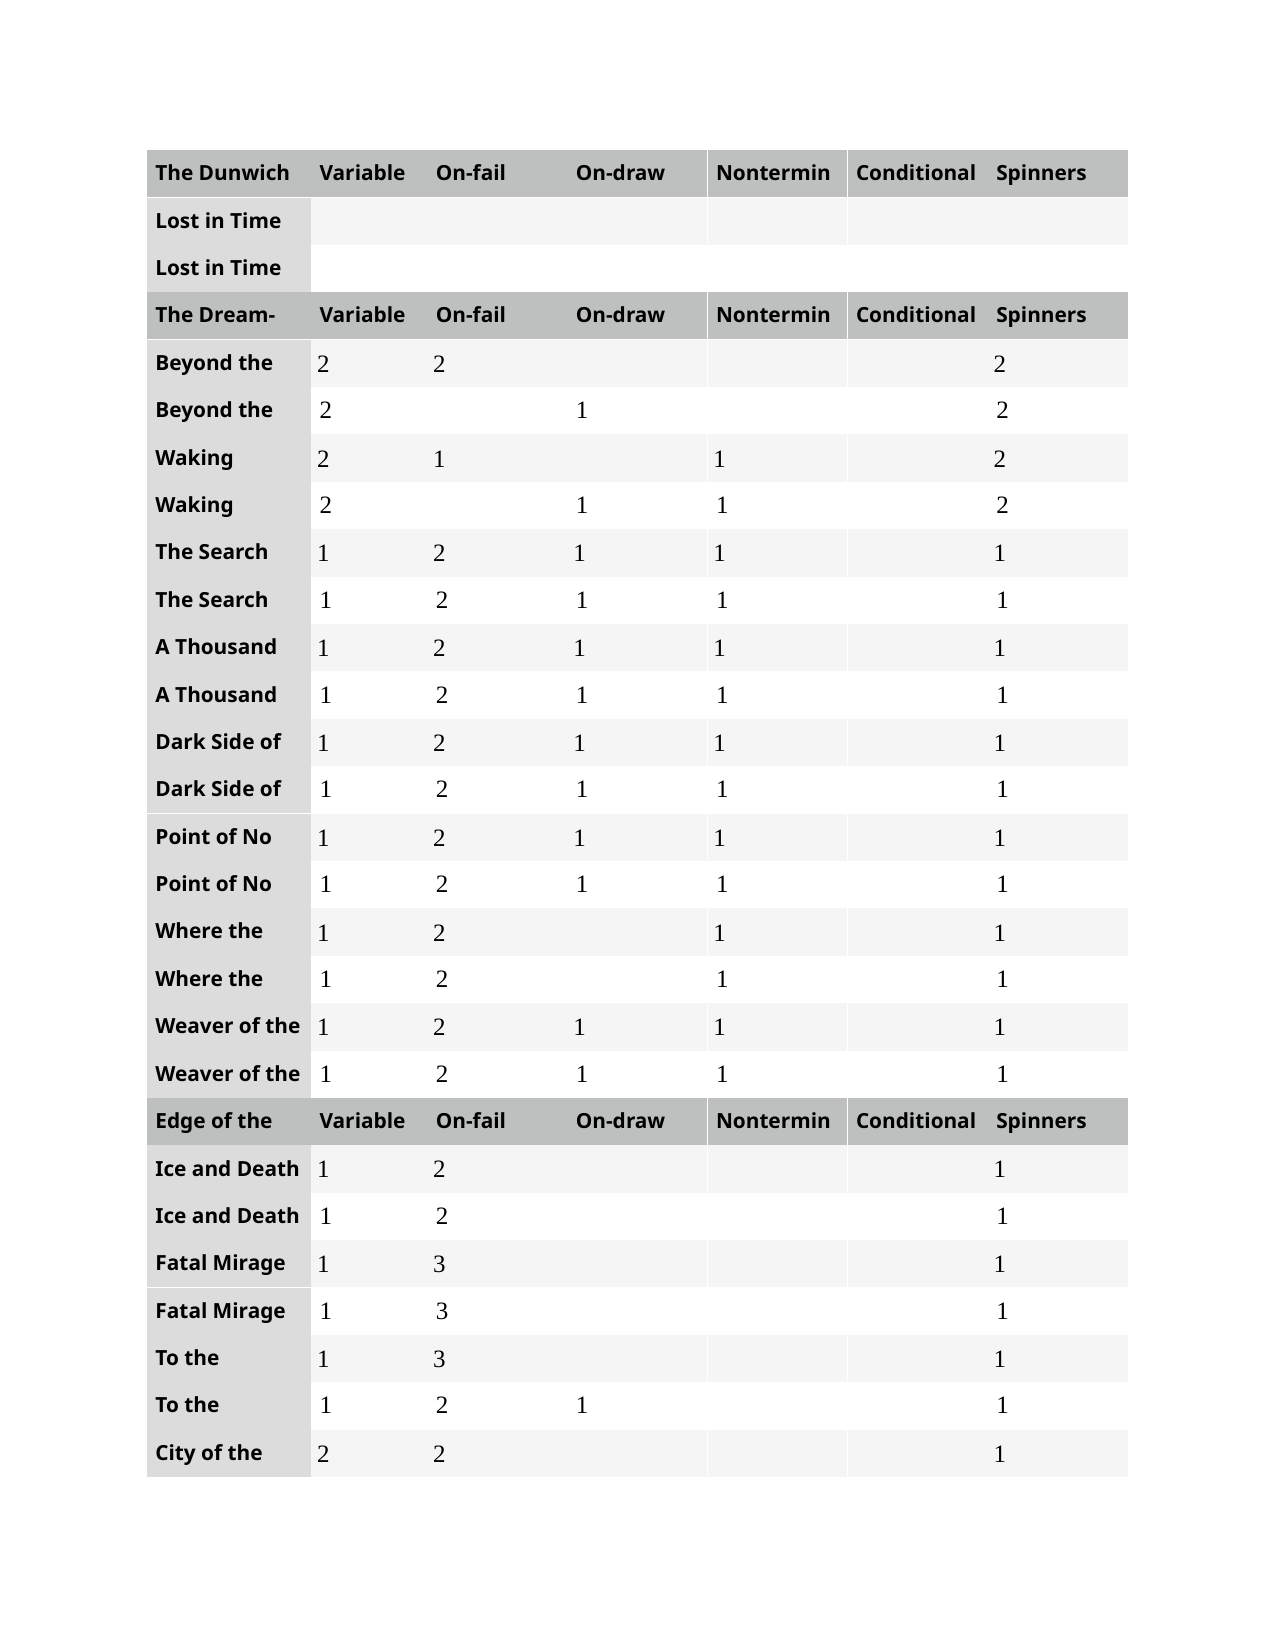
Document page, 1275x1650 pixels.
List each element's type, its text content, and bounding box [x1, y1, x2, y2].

table_cell 1 [988, 1335, 1128, 1382]
table_cell [427, 198, 567, 245]
table_cell To the Forbidden Peaks [147, 1335, 311, 1382]
table_cell [708, 245, 847, 292]
table_cell [848, 340, 988, 387]
table_cell [567, 1430, 707, 1477]
table_cell 1 [708, 766, 847, 813]
table_cell 1 [311, 1288, 427, 1335]
table_cell [848, 434, 988, 482]
table_cell 1 [988, 908, 1128, 956]
table_cell 1 [708, 482, 847, 529]
table_header Spinners needed [988, 150, 1128, 197]
table_cell [848, 766, 988, 813]
table_cell 2 [427, 719, 567, 766]
table_cell 1 [311, 577, 427, 624]
table_cell Point of No Return (H) [147, 861, 311, 908]
table_header Conditional nonterminal [848, 150, 988, 197]
table_cell Weaver of the Cosmos (H) [147, 1051, 311, 1098]
table_cell 2 [427, 908, 567, 956]
table_cell 1 [311, 1240, 427, 1287]
table_cell 1 [988, 956, 1128, 1003]
table_cell 2 [427, 814, 567, 861]
table_cell [848, 1382, 988, 1430]
table_cell [848, 1430, 988, 1477]
table_cell 1 [567, 1003, 707, 1051]
table_cell [988, 198, 1128, 245]
table_header Conditional nonterminal [848, 292, 988, 339]
table_cell [708, 1288, 847, 1335]
table_cell [567, 434, 707, 482]
table_cell [848, 1051, 988, 1098]
table_cell 2 [988, 482, 1128, 529]
table_cell 1 [988, 861, 1128, 908]
table_cell [567, 340, 707, 387]
table_cell To the Forbidden Peaks (H) [147, 1382, 311, 1430]
table_cell [848, 529, 988, 577]
table_header Spinners needed [988, 1098, 1128, 1145]
table_cell 1 [567, 1051, 707, 1098]
table_cell Beyond the Gates of Sleep (H) [147, 387, 311, 434]
table_cell 1 [567, 671, 707, 719]
table_cell 1 [567, 624, 707, 671]
table_cell [848, 719, 988, 766]
table_cell 1 [311, 1145, 427, 1193]
table_cell [427, 482, 567, 529]
table_cell 2 [427, 1051, 567, 1098]
table_cell [708, 1240, 847, 1287]
table_cell 2 [311, 434, 427, 482]
table_cell 1 [988, 1430, 1128, 1477]
table_cell Fatal Mirage [147, 1240, 311, 1287]
table_header Variable Values [311, 292, 427, 339]
table_cell 2 [427, 1145, 567, 1193]
table_cell Where the Gods Dwell (H) [147, 956, 311, 1003]
table_header Variable Values [311, 150, 427, 197]
table_cell 2 [311, 387, 427, 434]
table_cell Ice and Death (H) [147, 1193, 311, 1240]
table_cell [988, 245, 1128, 292]
table_cell 2 [427, 956, 567, 1003]
table_cell [848, 387, 988, 434]
table_cell [848, 198, 988, 245]
table_header On-fail effects [427, 292, 567, 339]
table_cell 1 [988, 1051, 1128, 1098]
table_cell Where the Gods Dwell [147, 908, 311, 956]
table_cell [567, 1240, 707, 1287]
table_header Nonterminal [708, 1098, 847, 1145]
table_cell Fatal Mirage (H) [147, 1288, 311, 1335]
table_cell [708, 198, 847, 245]
table_cell Dark Side of the Moon (H) [147, 766, 311, 813]
table_cell [567, 1193, 707, 1240]
table_cell 1 [567, 482, 707, 529]
table_header On-draw effects [567, 1098, 707, 1145]
table_cell 1 [708, 1051, 847, 1098]
table_cell 1 [988, 1382, 1128, 1430]
table_cell [567, 198, 707, 245]
table_cell 1 [567, 766, 707, 813]
table_cell 1 [311, 1193, 427, 1240]
table_cell 1 [311, 624, 427, 671]
table_cell [708, 387, 847, 434]
table_header On-draw effects [567, 292, 707, 339]
table_cell 1 [311, 1003, 427, 1051]
table_cell [848, 577, 988, 624]
table_cell 1 [988, 1145, 1128, 1193]
table_cell 1 [567, 577, 707, 624]
table_cell Waking Nightmare [147, 434, 311, 482]
table_cell [848, 814, 988, 861]
table_cell 3 [427, 1240, 567, 1287]
table_cell A Thousand Shapes of Horror (H) [147, 671, 311, 719]
table_cell 2 [988, 387, 1128, 434]
table_cell 2 [311, 482, 427, 529]
table_cell 1 [988, 1003, 1128, 1051]
table_cell City of the Elder Things [147, 1430, 311, 1477]
table_cell The Search for Kadath [147, 529, 311, 577]
table_cell [848, 245, 988, 292]
table_cell [708, 1430, 847, 1477]
table_cell A Thousand Shapes of Horror [147, 624, 311, 671]
table_cell Lost in Time and Space [147, 198, 311, 245]
table_header On-fail effects [427, 150, 567, 197]
table_cell 1 [567, 719, 707, 766]
table_cell [848, 1193, 988, 1240]
table_cell 1 [988, 624, 1128, 671]
table_cell 1 [311, 1335, 427, 1382]
table_cell 2 [427, 1430, 567, 1477]
table_cell 1 [708, 434, 847, 482]
table_cell [708, 340, 847, 387]
table_cell [848, 956, 988, 1003]
table_cell Weaver of the Cosmos [147, 1003, 311, 1051]
table_cell [848, 861, 988, 908]
table_cell [567, 1335, 707, 1382]
table_cell 1 [988, 577, 1128, 624]
table_cell 1 [311, 814, 427, 861]
table_cell Beyond the Gates of Sleep [147, 340, 311, 387]
table_cell Dark Side of the Moon [147, 719, 311, 766]
table_cell The Search for Kadath (H) [147, 577, 311, 624]
table_cell 1 [427, 434, 567, 482]
table_cell 2 [311, 1430, 427, 1477]
table_header The Dream-Eaters [147, 292, 311, 339]
table_cell 3 [427, 1288, 567, 1335]
table_cell 1 [708, 529, 847, 577]
table_header The Dunwich Legacy [147, 150, 311, 197]
table_cell 1 [988, 529, 1128, 577]
table_cell 1 [311, 861, 427, 908]
table_cell [427, 245, 567, 292]
table_cell 1 [988, 671, 1128, 719]
table_cell [708, 1145, 847, 1193]
table_cell 2 [988, 434, 1128, 482]
table_cell 2 [427, 1193, 567, 1240]
table_cell [567, 245, 707, 292]
table_cell [708, 1193, 847, 1240]
table_cell 2 [427, 671, 567, 719]
table_cell [311, 245, 427, 292]
table_cell 1 [988, 1193, 1128, 1240]
table_cell [427, 387, 567, 434]
table_header Nonterminal [708, 292, 847, 339]
table_header Conditional nonterminal [848, 1098, 988, 1145]
table_cell 2 [427, 529, 567, 577]
table_cell 2 [988, 340, 1128, 387]
table_cell [567, 956, 707, 1003]
table_cell 1 [311, 671, 427, 719]
table_cell 1 [567, 387, 707, 434]
table_cell 1 [708, 671, 847, 719]
table_header Spinners needed [988, 292, 1128, 339]
table_cell 1 [708, 861, 847, 908]
table_cell [848, 482, 988, 529]
table_cell 1 [708, 1003, 847, 1051]
table_header Edge of the Earth [147, 1098, 311, 1145]
table_cell 1 [311, 908, 427, 956]
table_cell Ice and Death [147, 1145, 311, 1193]
table_cell [848, 1335, 988, 1382]
table_header Variable Values [311, 1098, 427, 1145]
table_cell 2 [427, 624, 567, 671]
table_cell 3 [427, 1335, 567, 1382]
table_cell Lost in Time and Space (H) [147, 245, 311, 292]
table_cell 2 [427, 577, 567, 624]
table_cell [311, 198, 427, 245]
table_cell [848, 1003, 988, 1051]
table_cell 1 [567, 1382, 707, 1430]
table_cell 1 [311, 1382, 427, 1430]
table_cell 1 [708, 814, 847, 861]
table_cell [708, 1335, 847, 1382]
table_cell Point of No Return [147, 814, 311, 861]
table_cell 1 [708, 577, 847, 624]
table_cell [708, 1382, 847, 1430]
table_cell 1 [567, 861, 707, 908]
table_cell 1 [988, 1288, 1128, 1335]
table_cell [848, 1145, 988, 1193]
table_cell 1 [311, 766, 427, 813]
table_cell 1 [567, 814, 707, 861]
table_cell 2 [427, 766, 567, 813]
table_cell [848, 1288, 988, 1335]
table_header On-draw effects [567, 150, 707, 197]
table_cell 1 [708, 908, 847, 956]
table_cell [567, 1145, 707, 1193]
table_cell 2 [311, 340, 427, 387]
table_cell 1 [311, 956, 427, 1003]
table_cell 2 [427, 340, 567, 387]
table_cell [848, 1240, 988, 1287]
table_cell [848, 908, 988, 956]
table_cell Waking Nightmare (H) [147, 482, 311, 529]
table_cell 1 [311, 1051, 427, 1098]
table_cell 1 [708, 956, 847, 1003]
table_cell 2 [427, 861, 567, 908]
table_cell 1 [988, 814, 1128, 861]
table_cell [567, 908, 707, 956]
table_cell [848, 671, 988, 719]
table_cell 1 [567, 529, 707, 577]
table_header On-fail effects [427, 1098, 567, 1145]
table_cell 1 [708, 624, 847, 671]
table_cell 1 [708, 719, 847, 766]
table_header Nonterminal [708, 150, 847, 197]
table_cell 2 [427, 1003, 567, 1051]
table_cell 2 [427, 1382, 567, 1430]
table_cell [567, 1288, 707, 1335]
table_cell [848, 624, 988, 671]
table_cell 1 [988, 766, 1128, 813]
table_cell 1 [988, 1240, 1128, 1287]
table_cell 1 [311, 529, 427, 577]
table_cell 1 [988, 719, 1128, 766]
table_cell 1 [311, 719, 427, 766]
